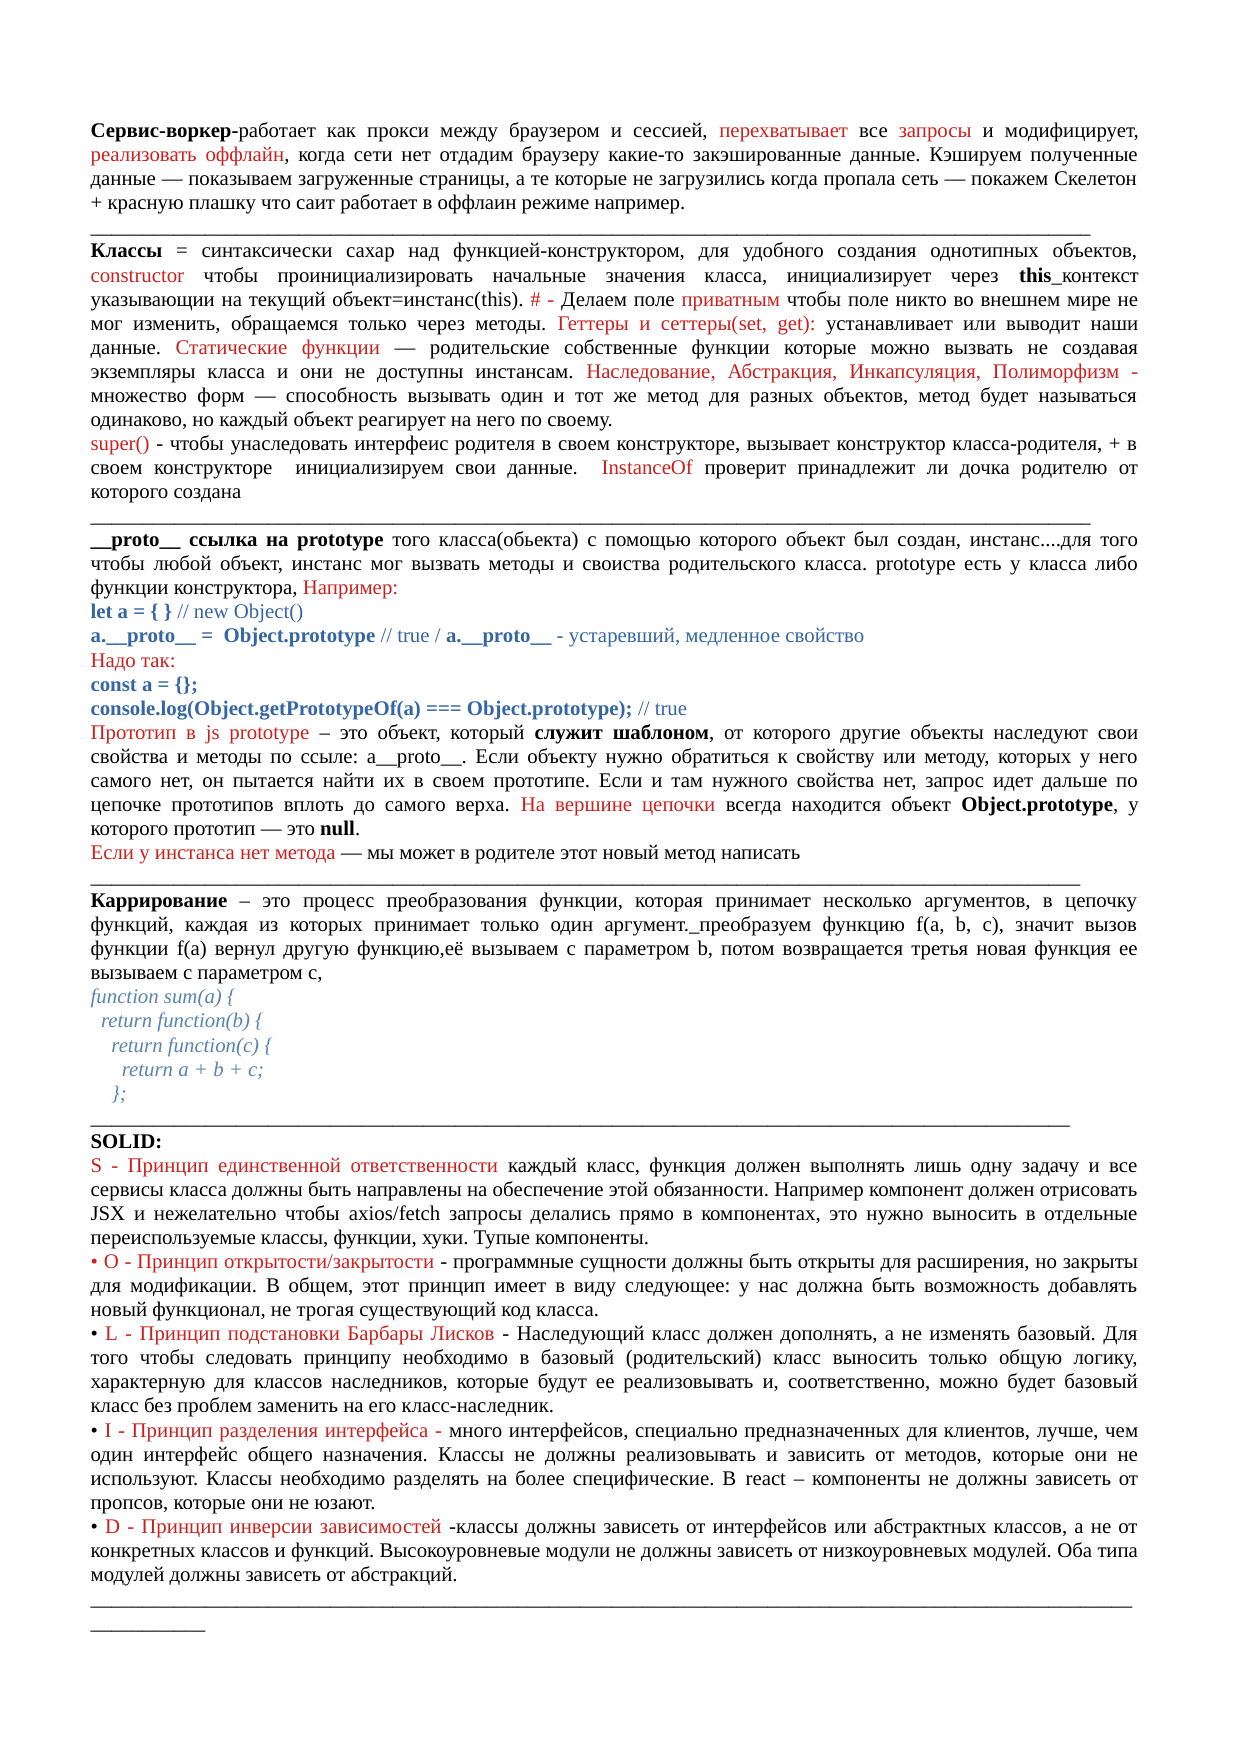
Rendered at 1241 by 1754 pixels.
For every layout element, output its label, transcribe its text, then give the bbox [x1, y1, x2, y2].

text S - Принцип единственной ответственности каждый класс, функция должен выполнять лишь одну задачу и все сервисы класса должны быть направлены на обеспечение этой обязанности. Например компонент должен отрисовать JSX и нежелательно чтобы axios/fetch запросы делались прямо в компонентах, это нужно выносить в отдельные переиспользуемые классы, функции, хуки. Тупые компоненты. [90, 1153, 1139, 1249]
text ________________________________________________________________________________________________ [90, 503, 1139, 527]
text a.__proto__ = Object.prototype // true / a.__proto__ - устаревший, медленное свойство [90, 623, 1139, 647]
text ________________________________________________________________________________________________ [90, 214, 1139, 238]
text let a = { } // new Object() [90, 599, 1139, 623]
text • L - Принцип подстановки Барбары Лисков - Наследующий класс должен дополнять, а не изменять базовый. Для того чтобы следовать принципу необходимо в базовый (родительский) класс выносить только общую логику, характерную для классов наследников, которые будут ее реализовывать и, соответственно, можно будет базовый класс без проблем заменить на его класс-наследник. [90, 1321, 1139, 1417]
text Прототип в js prototype – это объект, который служит шаблоном, от которого другие объекты наследуют свои свойства и методы по ссыле: a__proto__. Если объекту нужно обратиться к свойству или методу, которых у него самого нет, он пытается найти их в своем прототипе. Если и там нужного свойства нет, запрос идет дальше по цепочке прототипов вплоть до самого верха. На вершине цепочки всегда находится объект Object.prototype, у которого прототип — это null. [90, 720, 1139, 840]
text Сервис-воркер-работает как прокси между браузером и сессией, перехватывает все запросы и модифицирует, реализовать оффлайн, когда сети нет отдадим браузеру какие-то закэшированные данные. Кэшируем полученные данные — показываем загруженные страницы, а те которые не загрузились когда пропала сеть — покажем Скелетон + красную плашку что саит работает в оффлаин режиме например. [90, 118, 1139, 214]
text Если у инстанса нет метода — мы может в родителе этот новый метод написать [90, 840, 1139, 864]
text • O - Принцип открытости/закрытости - программные сущности должны быть открыты для расширения, но закрыты для модификации. В общем, этот принцип имеет в виду следующее: у нас должна быть возможность добавлять новый функционал, не трогая существующий код класса. [90, 1249, 1139, 1321]
text ______________________________________________________________________________________________ [90, 1105, 1139, 1129]
text __proto__ ссылка на prototype того класса(обьекта) с помощью которого объект был создан, инстанс....для того чтобы любой объект, инстанс мог вызвать методы и своиства родительского класса. prototype есть у класса либо функции конструктора, Например: [90, 527, 1139, 599]
text console.log(Object.getPrototypeOf(a) === Object.prototype); // true [90, 696, 1139, 720]
text const a = {}; [90, 672, 1139, 696]
text Надо так: [90, 647, 1139, 672]
text Классы = синтаксически сахар над функцией-конструктором, для удобного создания однотипных объектов, constructor чтобы проинициализировать начальные значения класса, инициализирует через this_контекст указывающии на текущий объект=инстанс(this). # - Делаем поле приватным чтобы поле никто во внешнем мире не мог изменить, обращаемся только через методы. Геттеры и сеттеры(set, get): устанавливает или выводит наши данные. Статические функции — родительские собственные функции которые можно вызвать не создавая экземпляры класса и они не доступны инстансам. Наследование, Абстракция, Инкапсуляция, Полиморфизм - множество форм — способность вызывать один и тот же метод для разных объектов, метод будет называться одинаково, но каждый объект реагирует на него по своему. [90, 238, 1139, 431]
text return a + b + c; [90, 1057, 1139, 1081]
text _______________________________________________________________________________________________________________ [90, 1586, 1139, 1634]
text _______________________________________________________________________________________________ [90, 864, 1139, 888]
text Каррирование – это процесс преобразования функции, которая принимает несколько аргументов, в цепочку функций, каждая из которых принимает только один аргумент._преобразуем функцию f(a, b, c), значит вызов функции f(a) вернул другую функцию,её вызываем с параметром b, потом возвращается третья новая функция ее вызываем с параметром с, [90, 888, 1139, 984]
text super() - чтобы унаследовать интерфеис родителя в своем конструкторе, вызывает конструктор класса-родителя, + в своем конструкторе инициализируем свои данные. InstanceOf проверит принадлежит ли дочка родителю от которого создана [90, 431, 1139, 503]
text • I - Принцип разделения интерфейса - много интерфейсов, специально предназначенных для клиентов, лучше, чем один интерфейс общего назначения. Классы не должны реализовывать и зависить от методов, которые они не используют. Классы необходимо разделять на более специфические. В react – компоненты не должны зависеть от пропсов, которые они не юзают. [90, 1417, 1139, 1514]
text }; [90, 1081, 1139, 1105]
text return function(b) { [90, 1008, 1139, 1032]
text • D - Принцип инверсии зависимостей -классы должны зависеть от интерфейсов или абстрактных классов, а не от конкретных классов и функций. Высокоуровневые модули не должны зависеть от низкоуровневых модулей. Оба типа модулей должны зависеть от абстракций. [90, 1514, 1139, 1586]
text function sum(a) { [90, 984, 1139, 1008]
text return function(c) { [90, 1032, 1139, 1057]
text SOLID: [90, 1129, 1139, 1153]
